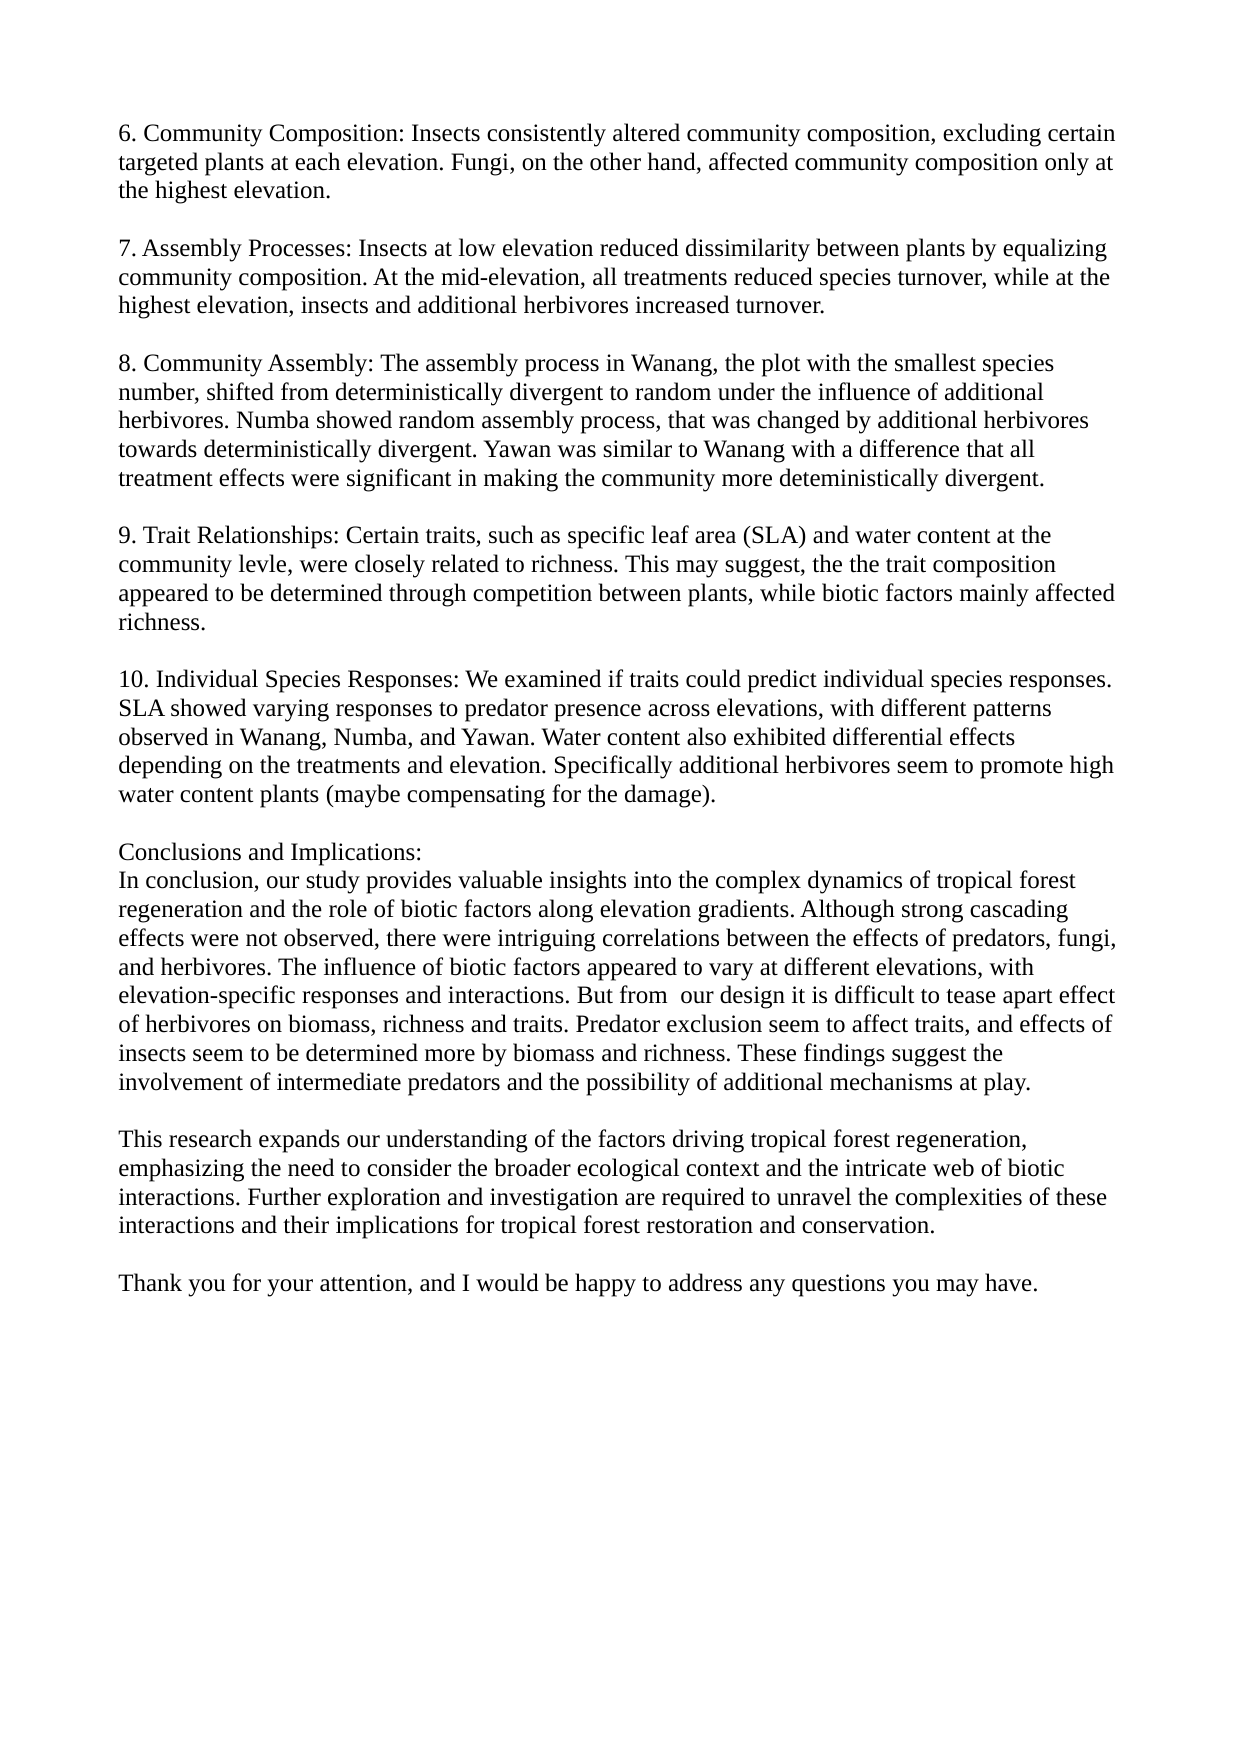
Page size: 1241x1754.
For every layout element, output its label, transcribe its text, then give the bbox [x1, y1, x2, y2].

text 9. Trait Relationships: Certain traits, such as specific leaf area (SLA) and water content at the community levle, were closely related to richness. This may suggest, the the trait composition appeared to be determined through competition between plants, while biotic factors mainly affected richness. [118, 521, 1122, 636]
text Conclusions and Implications: [118, 837, 1122, 866]
text 8. Community Assembly: The assembly process in Wanang, the plot with the smallest species number, shifted from deterministically divergent to random under the influence of additional herbivores. Numba showed random assembly process, that was changed by additional herbivores towards deterministically divergent. Yawan was similar to Wanang with a difference that all treatment effects were significant in making the community more deteministically divergent. [118, 348, 1122, 492]
text 7. Assembly Processes: Insects at low elevation reduced dissimilarity between plants by equalizing community composition. At the mid-elevation, all treatments reduced species turnover, while at the highest elevation, insects and additional herbivores increased turnover. [118, 233, 1122, 319]
text In conclusion, our study provides valuable insights into the complex dynamics of tropical forest regeneration and the role of biotic factors along elevation gradients. Although strong cascading effects were not observed, there were intriguing correlations between the effects of predators, fungi, and herbivores. The influence of biotic factors appeared to vary at different elevations, with elevation-specific responses and interactions. But from our design it is difficult to tease apart effect of herbivores on biomass, richness and traits. Predator exclusion seem to affect traits, and effects of insects seem to be determined more by biomass and richness. These findings suggest the involvement of intermediate predators and the possibility of additional mechanisms at play. [118, 866, 1122, 1096]
text 6. Community Composition: Insects consistently altered community composition, excluding certain targeted plants at each elevation. Fungi, on the other hand, affected community composition only at the highest elevation. [118, 118, 1122, 204]
text 10. Individual Species Responses: We examined if traits could predict individual species responses. SLA showed varying responses to predator presence across elevations, with different patterns observed in Wanang, Numba, and Yawan. Water content also exhibited differential effects depending on the treatments and elevation. Specifically additional herbivores seem to promote high water content plants (maybe compensating for the damage). [118, 664, 1122, 808]
text This research expands our understanding of the factors driving tropical forest regeneration, emphasizing the need to consider the broader ecological context and the intricate web of biotic interactions. Further exploration and investigation are required to unravel the complexities of these interactions and their implications for tropical forest restoration and conservation. [118, 1124, 1122, 1239]
text Thank you for your attention, and I would be happy to address any questions you may have. [118, 1268, 1122, 1297]
